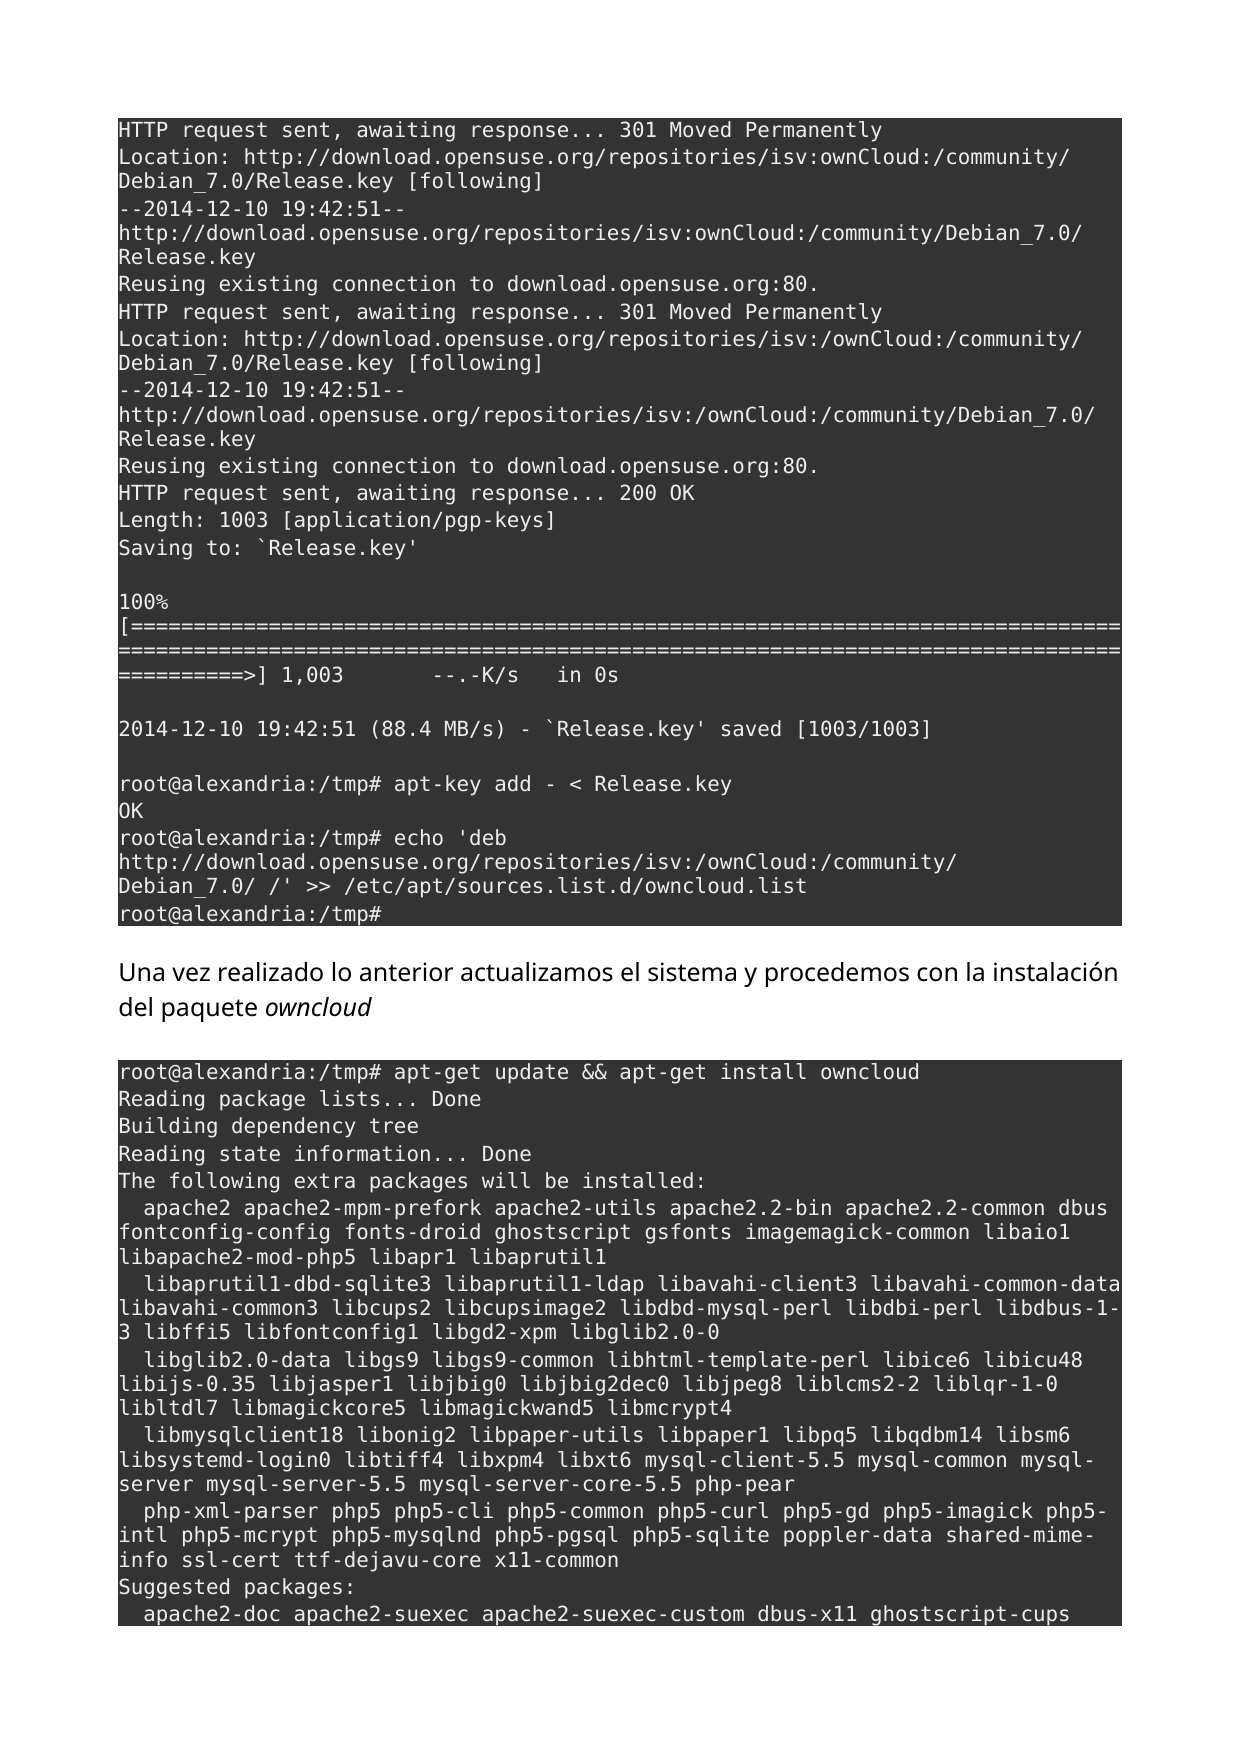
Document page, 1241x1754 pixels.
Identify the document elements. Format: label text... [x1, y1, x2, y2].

text HTTP request sent, awaiting response... 200 OK [118, 481, 1122, 506]
text 2014-12-10 19:42:51 (88.4 MB/s) - `Release.key' saved [1003/1003] [118, 717, 1122, 741]
text php-xml-parser php5 php5-cli php5-common php5-curl php5-gd php5-imagick php5-intl php5-mcrypt php5-mysqlnd php5-pgsql php5-sqlite poppler-data shared-mime-info ssl-cert ttf-dejavu-core x11-common [118, 1499, 1122, 1572]
text --2014-12-10 19:42:51-- http://download.opensuse.org/repositories/isv:ownCloud:/community/Debian_7.0/Release.key [118, 197, 1122, 269]
text Saving to: `Release.key' [118, 536, 1122, 560]
text root@alexandria:/tmp# apt-get update && apt-get install owncloud [118, 1060, 1122, 1084]
text apache2 apache2-mpm-prefork apache2-utils apache2.2-bin apache2.2-common dbus fontconfig-config fonts-droid ghostscript gsfonts imagemagick-common libaio1 libapache2-mod-php5 libapr1 libaprutil1 [118, 1196, 1122, 1269]
text Reading package lists... Done [118, 1087, 1122, 1112]
text --2014-12-10 19:42:51-- http://download.opensuse.org/repositories/isv:/ownCloud:/community/Debian_7.0/Release.key [118, 378, 1122, 451]
text Length: 1003 [application/pgp-keys] [118, 508, 1122, 533]
text libaprutil1-dbd-sqlite3 libaprutil1-ldap libavahi-client3 libavahi-common-data libavahi-common3 libcups2 libcupsimage2 libdbd-mysql-perl libdbi-perl libdbus-1-3 libffi5 libfontconfig1 libgd2-xpm libglib2.0-0 [118, 1272, 1122, 1345]
text apache2-doc apache2-suexec apache2-suexec-custom dbus-x11 ghostscript-cups [118, 1602, 1122, 1626]
text Location: http://download.opensuse.org/repositories/isv:/ownCloud:/community/Debian_7.0/Release.key [following] [118, 327, 1122, 375]
text Suggested packages: [118, 1575, 1122, 1599]
text root@alexandria:/tmp# apt-key add - < Release.key [118, 772, 1122, 796]
text 100%[=========================================================================================================================================================================>] 1,003 --.-K/s in 0s [118, 590, 1122, 687]
text Una vez realizado lo anterior actualizamos el sistema y procedemos con la instalación del paquete owncloud [118, 955, 1122, 1023]
text OK [118, 799, 1122, 823]
text HTTP request sent, awaiting response... 301 Moved Permanently [118, 300, 1122, 324]
text HTTP request sent, awaiting response... 301 Moved Permanently [118, 118, 1122, 142]
text libmysqlclient18 libonig2 libpaper-utils libpaper1 libpq5 libqdbm14 libsm6 libsystemd-login0 libtiff4 libxpm4 libxt6 mysql-client-5.5 mysql-common mysql-server mysql-server-5.5 mysql-server-core-5.5 php-pear [118, 1423, 1122, 1496]
text The following extra packages will be installed: [118, 1169, 1122, 1193]
text Reading state information... Done [118, 1142, 1122, 1166]
text root@alexandria:/tmp# echo 'deb http://download.opensuse.org/repositories/isv:/ownCloud:/community/Debian_7.0/ /' >> /etc/apt/sources.list.d/owncloud.list [118, 826, 1122, 899]
text root@alexandria:/tmp# [118, 902, 1122, 926]
text Building dependency tree [118, 1114, 1122, 1139]
text Location: http://download.opensuse.org/repositories/isv:ownCloud:/community/Debian_7.0/Release.key [following] [118, 145, 1122, 194]
text libglib2.0-data libgs9 libgs9-common libhtml-template-perl libice6 libicu48 libijs-0.35 libjasper1 libjbig0 libjbig2dec0 libjpeg8 liblcms2-2 liblqr-1-0 libltdl7 libmagickcore5 libmagickwand5 libmcrypt4 [118, 1348, 1122, 1420]
text Reusing existing connection to download.opensuse.org:80. [118, 454, 1122, 478]
text Reusing existing connection to download.opensuse.org:80. [118, 272, 1122, 297]
